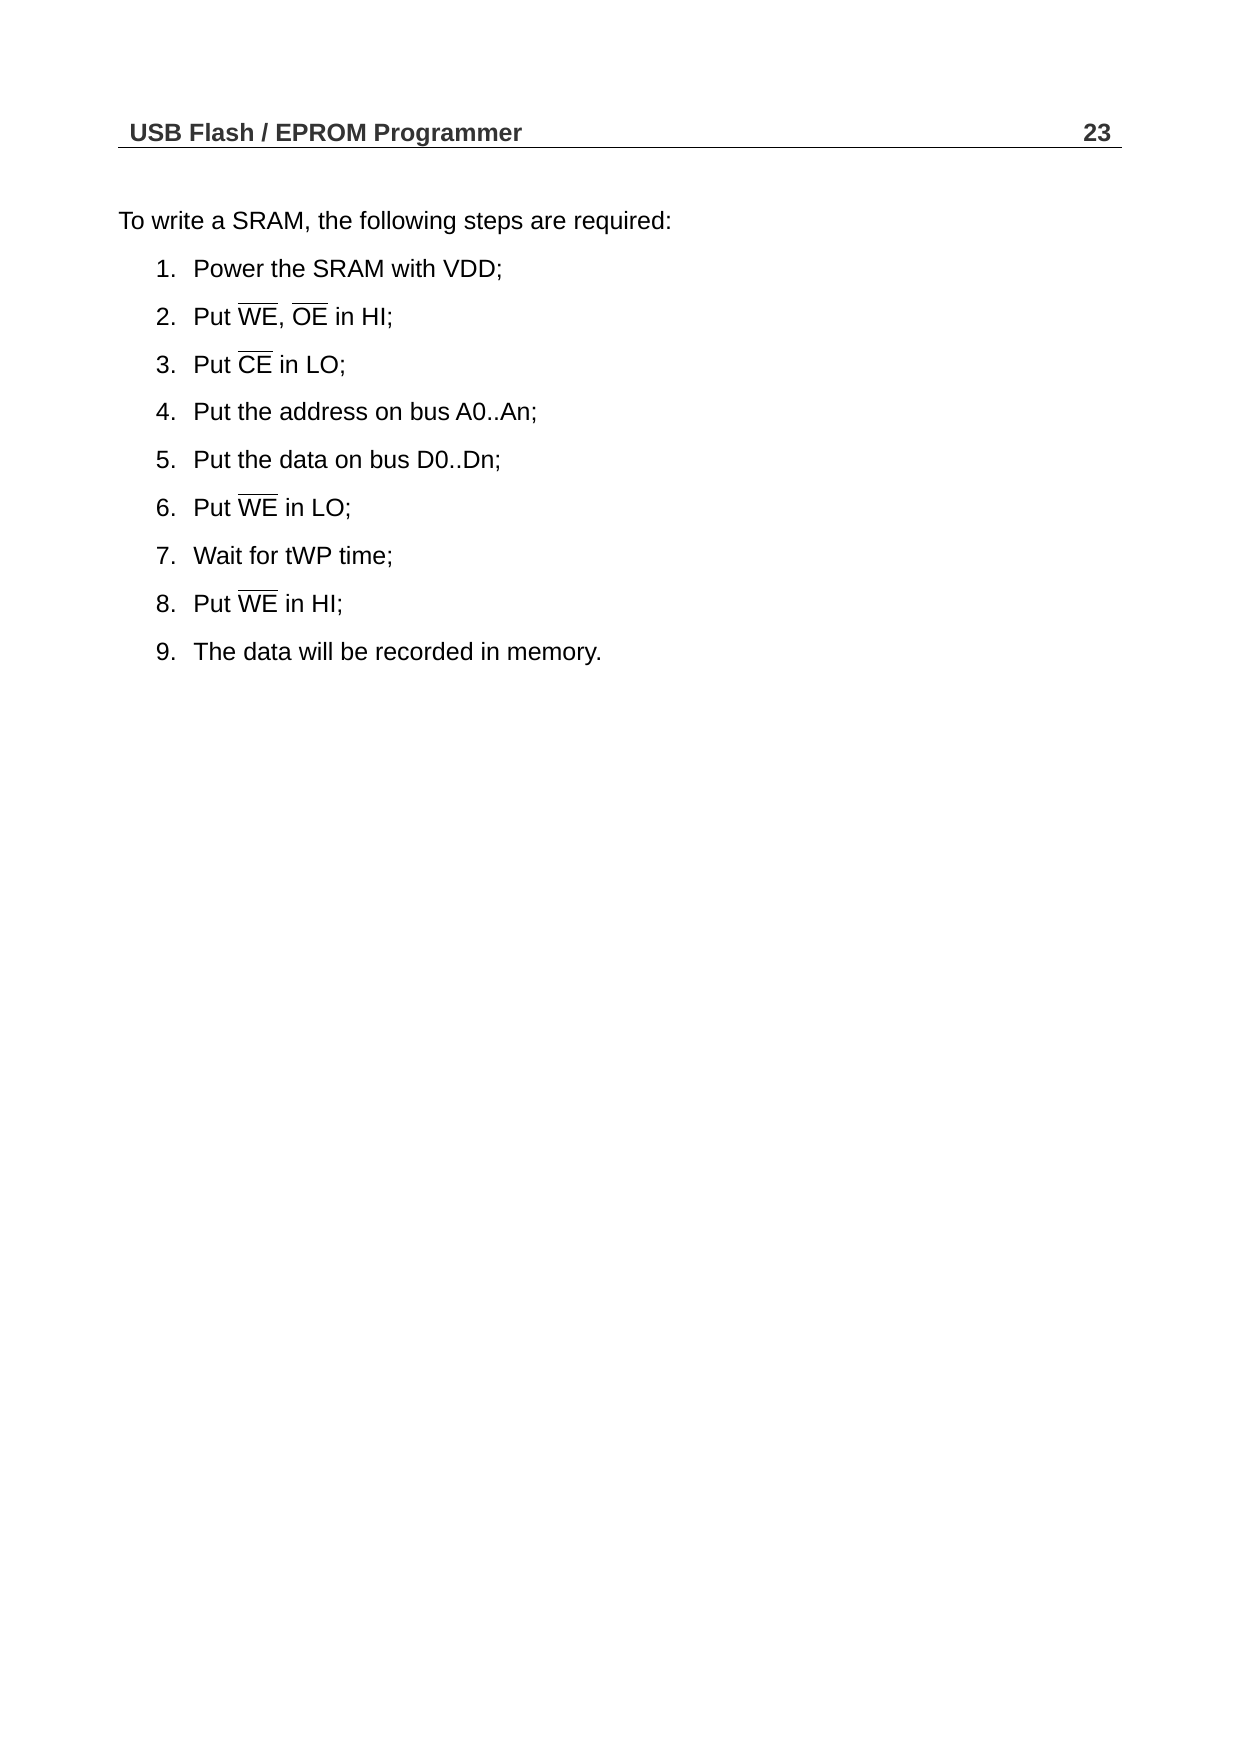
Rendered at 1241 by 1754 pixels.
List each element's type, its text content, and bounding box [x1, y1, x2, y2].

list Power the SRAM with VDD; [156, 254, 1122, 283]
list Put WE in LO; [156, 493, 1122, 522]
list Put CE in LO; [156, 349, 1122, 378]
list Put the address on bus A0..An; [156, 397, 1122, 426]
list Put WE in HI; [156, 589, 1122, 617]
list The data will be recorded in memory. [156, 636, 1122, 665]
list Put the data on bus D0..Dn; [156, 445, 1122, 474]
list Wait for tWP time; [156, 541, 1122, 569]
list Put WE, OE in HI; [156, 302, 1122, 331]
text To write a SRAM, the following steps are required: [118, 206, 1122, 235]
